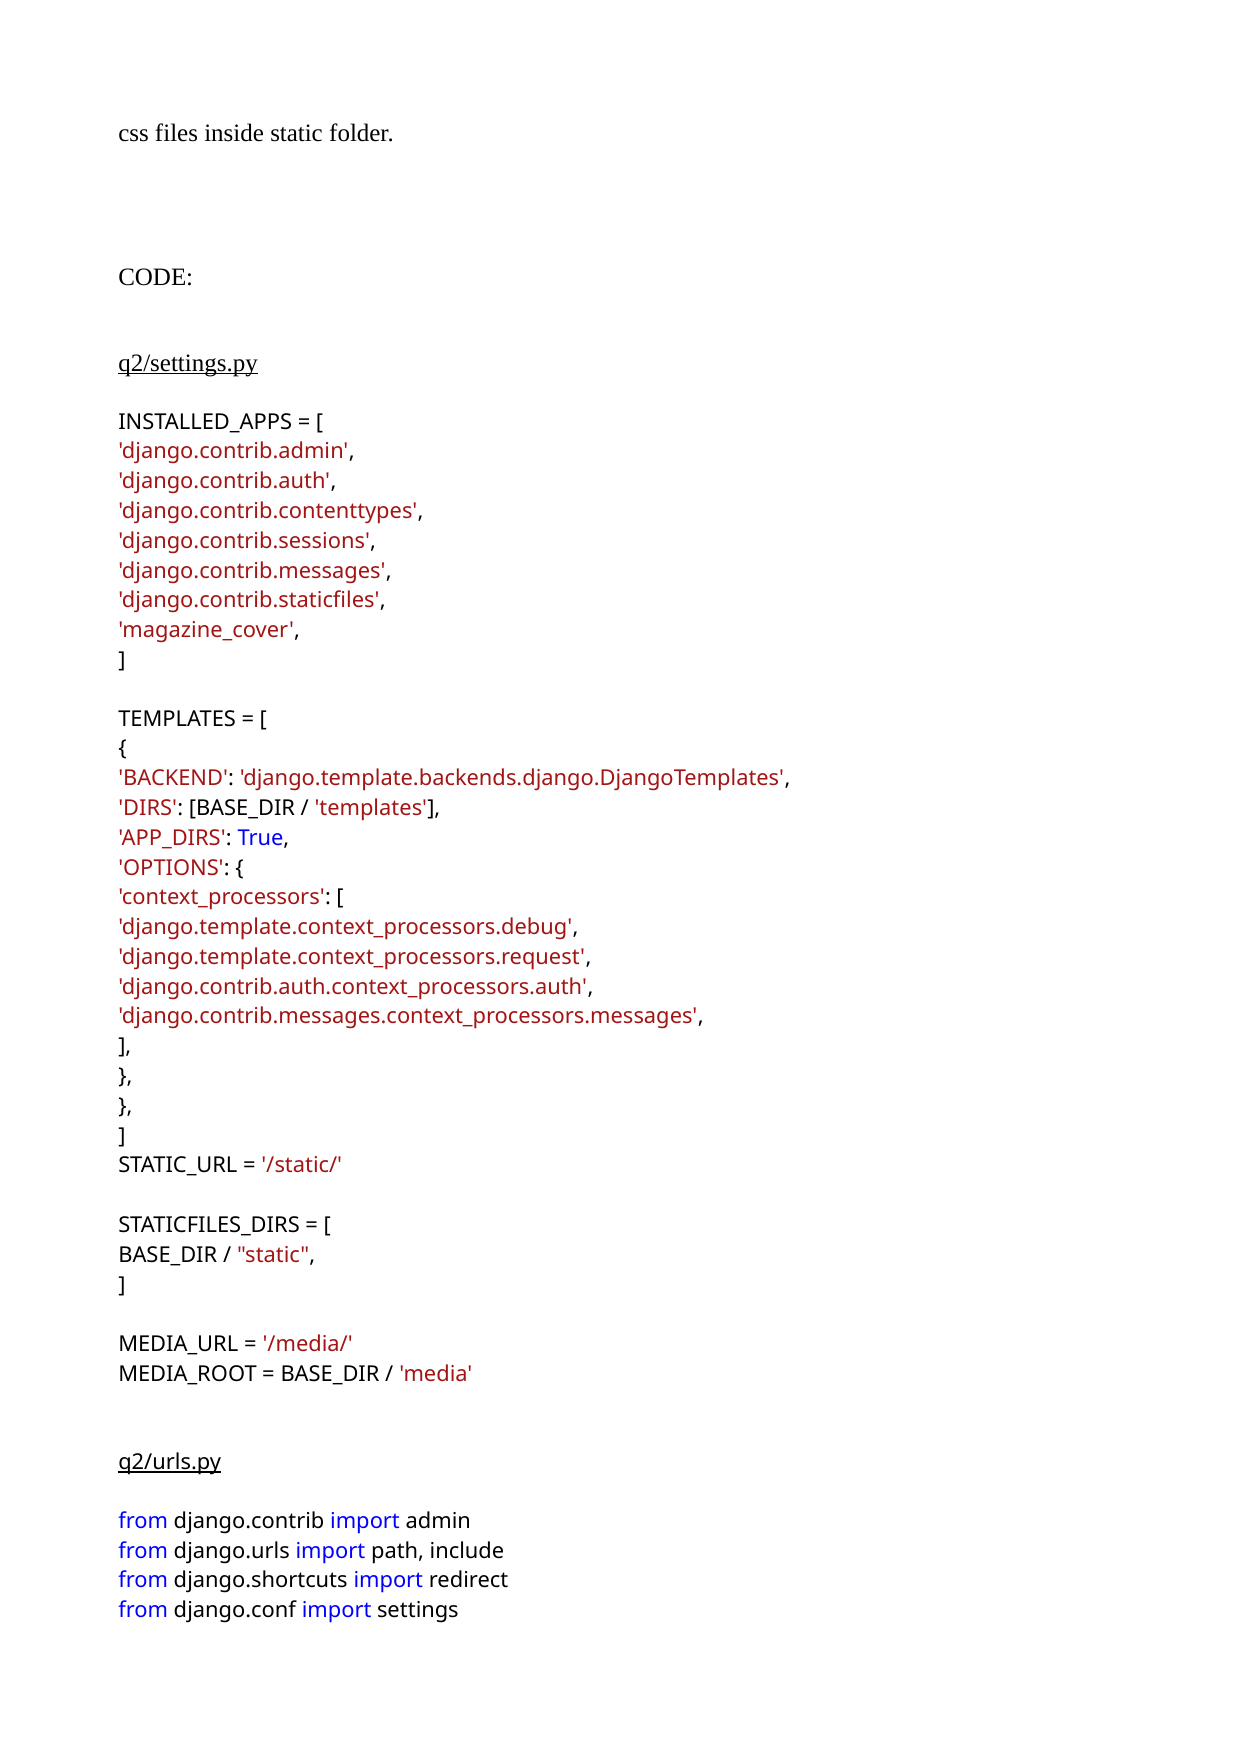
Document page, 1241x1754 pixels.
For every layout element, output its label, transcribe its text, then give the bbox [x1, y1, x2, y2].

text from django.contrib import admin [118, 1505, 1122, 1534]
text STATICFILES_DIRS = [ [118, 1209, 1122, 1239]
text ] [118, 1119, 1122, 1149]
text { [118, 732, 1122, 762]
text CODE: [118, 262, 1122, 291]
text 'django.contrib.auth.context_processors.auth', [118, 971, 1122, 1000]
text css files inside static folder. [118, 118, 1122, 147]
text ] [118, 644, 1122, 674]
text 'django.contrib.sessions', [118, 525, 1122, 554]
text q2/settings.py [118, 348, 1122, 377]
text MEDIA_ROOT = BASE_DIR / 'media' [118, 1358, 1122, 1388]
text q2/urls.py [118, 1446, 1122, 1476]
text 'django.template.context_processors.debug', [118, 911, 1122, 941]
text STATIC_URL = '/static/' [118, 1149, 1122, 1179]
text 'DIRS': [BASE_DIR / 'templates'], [118, 792, 1122, 822]
text ], [118, 1030, 1122, 1060]
text INSTALLED_APPS = [ [118, 406, 1122, 435]
text 'OPTIONS': { [118, 851, 1122, 881]
text }, [118, 1060, 1122, 1090]
text 'django.contrib.contenttypes', [118, 495, 1122, 525]
text from django.conf import settings [118, 1594, 1122, 1624]
text 'django.contrib.staticfiles', [118, 584, 1122, 614]
text from django.shortcuts import redirect [118, 1564, 1122, 1594]
text 'BACKEND': 'django.template.backends.django.DjangoTemplates', [118, 762, 1122, 792]
text 'django.contrib.messages', [118, 554, 1122, 584]
text 'django.contrib.admin', [118, 435, 1122, 465]
text ] [118, 1268, 1122, 1298]
text TEMPLATES = [ [118, 702, 1122, 732]
text 'django.contrib.auth', [118, 465, 1122, 495]
text 'magazine_cover', [118, 614, 1122, 644]
text 'django.template.context_processors.request', [118, 941, 1122, 971]
text 'context_processors': [ [118, 881, 1122, 911]
text from django.urls import path, include [118, 1534, 1122, 1564]
text }, [118, 1090, 1122, 1119]
text 'APP_DIRS': True, [118, 822, 1122, 851]
text 'django.contrib.messages.context_processors.messages', [118, 1000, 1122, 1030]
text BASE_DIR / "static", [118, 1239, 1122, 1268]
text MEDIA_URL = '/media/' [118, 1328, 1122, 1358]
